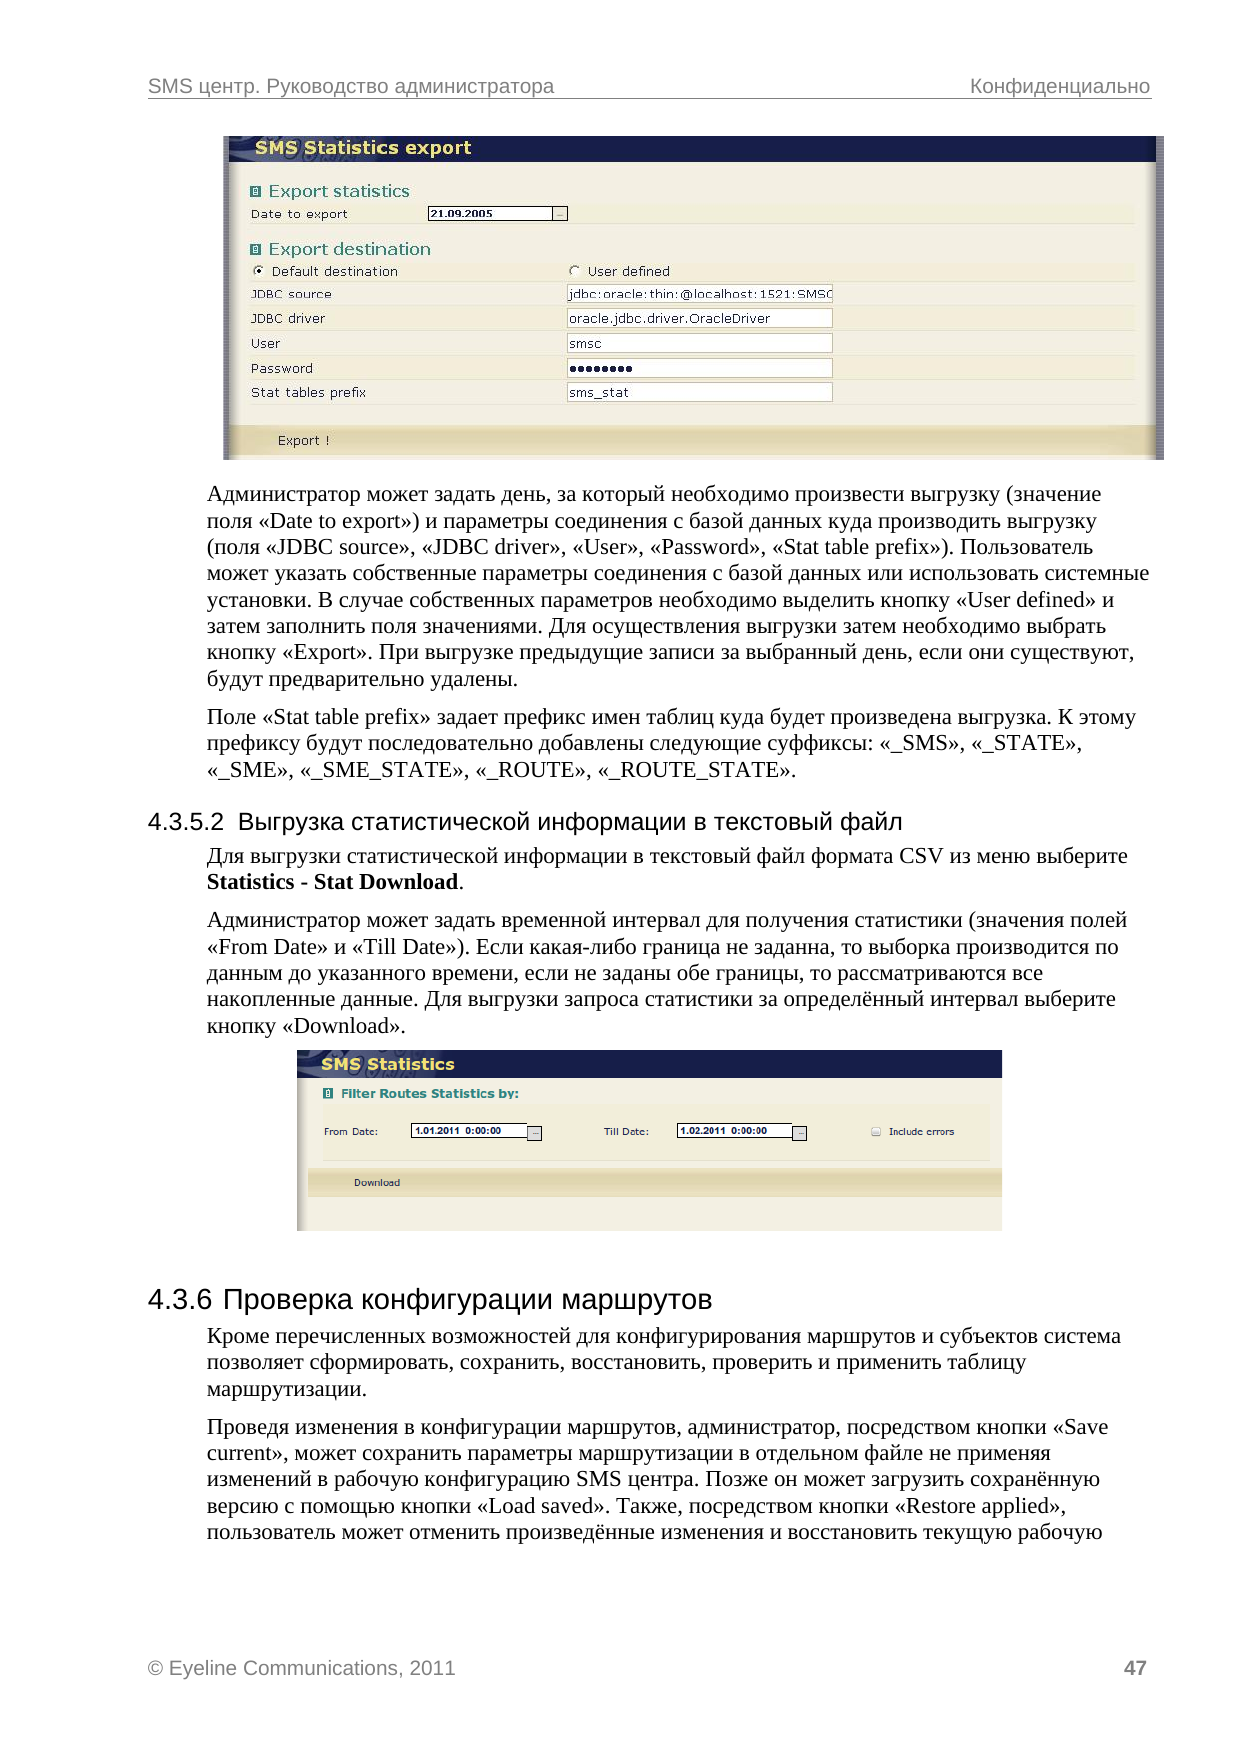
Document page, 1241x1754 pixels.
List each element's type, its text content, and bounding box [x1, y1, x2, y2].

picture [223, 136, 1164, 460]
subtitle Выгрузка статистической информации в текстовый файл [148, 807, 1152, 836]
picture [297, 1050, 1003, 1231]
text Поле «Stat table prefix» задает префикс имен таблиц куда будет произведена выгрузка. К этому префиксу будут последовательно добавлены следующие суффиксы: «_SMS», «_STATE», «_SME», «_SME_STATE», «_ROUTE», «_ROUTE_STATE». [207, 703, 1152, 782]
text Проведя изменения в конфигурации маршрутов, администратор, посредством кнопки «Save current», может сохранить параметры маршрутизации в отдельном файле не применяя изменений в рабочую конфигурацию SMS центра. Позже он может загрузить сохранённую версию с помощью кнопки «Load saved». Также, посредством кнопки «Restore applied», пользователь может отменить произведённые изменения и восстановить текущую рабочую [207, 1413, 1152, 1544]
text Администратор может задать день, за который необходимо произвести выгрузку (значение поля «Date to export») и параметры соединения с базой данных куда производить выгрузку (поля «JDBC source», «JDBC driver», «User», «Password», «Stat table prefix»). Пользователь может указать собственные параметры соединения с базой данных или использовать системные установки. В случае собственных параметров необходимо выделить кнопку «User defined» и затем заполнить поля значениями. Для осуществления выгрузки затем необходимо выбрать кнопку «Export». При выгрузке предыдущие записи за выбранный день, если они существуют, будут предварительно удалены. [207, 480, 1152, 691]
subtitle Проверка конфигурации маршрутов [148, 1282, 1152, 1316]
text Для выгрузки статистической информации в текстовый файл формата CSV из меню выберите Statistics - Stat Download. [207, 842, 1152, 895]
text Кроме перечисленных возможностей для конфигурирования маршрутов и субъектов система позволяет сформировать, сохранить, восстановить, проверить и применить таблицу маршрутизации. [207, 1322, 1152, 1401]
text Администратор может задать временной интервал для получения статистики (значения полей «From Date» и «Till Date»). Если какая-либо граница не заданна, то выборка производится по данным до указанного времени, если не заданы обе границы, то рассматриваются все накопленные данные. Для выгрузки запроса статистики за определённый интервал выберите кнопку «Download». [207, 906, 1152, 1038]
